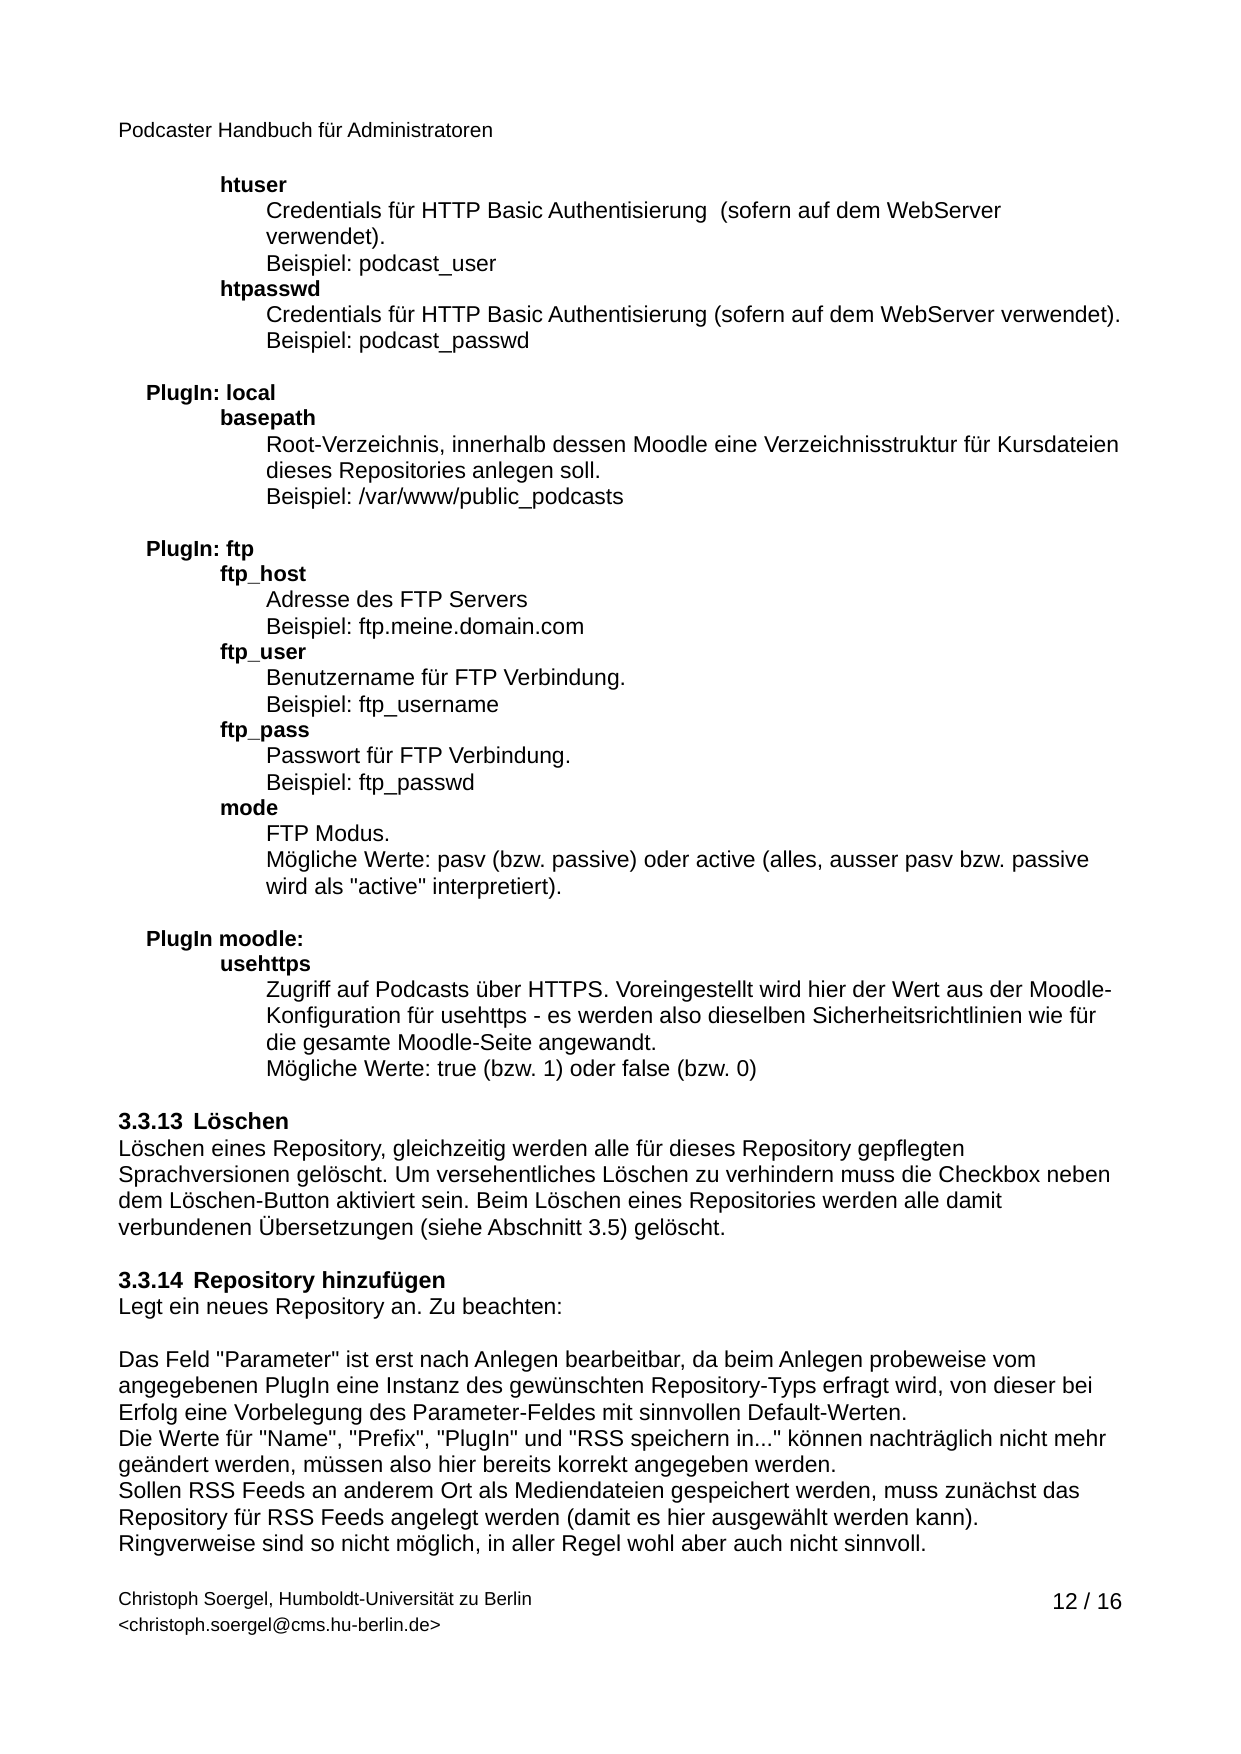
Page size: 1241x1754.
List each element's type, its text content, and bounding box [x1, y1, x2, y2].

text Legt ein neues Repository an. Zu beachten: [118, 1293, 1122, 1319]
text Zugriff auf Podcasts über HTTPS. Voreingestellt wird hier der Wert aus der Moodle-Konfiguration für usehttps - es werden also dieselben Sicherheitsrichtlinien wie für die gesamte Moodle-Seite angewandt. [266, 976, 1122, 1055]
subtitle PlugIn moodle: [146, 926, 1122, 951]
text Beispiel: ftp_passwd [266, 768, 1122, 795]
subtitle PlugIn: local [146, 380, 1122, 405]
text Beispiel: ftp_username [266, 691, 1122, 717]
subtitle PlugIn: ftp [146, 536, 1122, 561]
text Beispiel: podcast_passwd [266, 327, 1122, 354]
subtitle ftp_host [220, 561, 1122, 586]
text Adresse des FTP Servers [266, 586, 1122, 613]
text Sollen RSS Feeds an anderem Ort als Mediendateien gespeichert werden, muss zunächst das Repository für RSS Feeds angelegt werden (damit es hier ausgewählt werden kann). Ringverweise sind so nicht möglich, in aller Regel wohl aber auch nicht sinnvoll. [118, 1477, 1122, 1557]
text Das Feld "Parameter" ist erst nach Anlegen bearbeitbar, da beim Anlegen probeweise vom angegebenen PlugIn eine Instanz des gewünschten Repository-Typs erfragt wird, von dieser bei Erfolg eine Vorbelegung des Parameter-Feldes mit sinnvollen Default-Werten. [118, 1346, 1122, 1425]
subtitle Repository hinzufügen [118, 1266, 1122, 1293]
text Passwort für FTP Verbindung. [266, 742, 1122, 768]
text Root-Verzeichnis, innerhalb dessen Moodle eine Verzeichnisstruktur für Kursdateien dieses Repositories anlegen soll. [266, 431, 1122, 483]
subtitle mode [220, 795, 1122, 820]
subtitle ftp_pass [220, 717, 1122, 742]
subtitle Löschen [118, 1108, 1122, 1134]
text Beispiel: ftp.meine.domain.com [266, 613, 1122, 639]
text FTP Modus. [266, 820, 1122, 846]
subtitle ftp_user [220, 639, 1122, 664]
text Beispiel: /var/www/public_podcasts [266, 483, 1122, 509]
text Beispiel: podcast_user [266, 249, 1122, 276]
subtitle htpasswd [220, 276, 1122, 301]
text Credentials für HTTP Basic Authentisierung (sofern auf dem WebServer verwendet). [266, 197, 1122, 249]
text Die Werte für "Name", "Prefix", "PlugIn" und "RSS speichern in..." können nachträglich nicht mehr geändert werden, müssen also hier bereits korrekt angegeben werden. [118, 1425, 1122, 1477]
subtitle htuser [220, 172, 1122, 197]
subtitle basepath [220, 405, 1122, 431]
text Benutzername für FTP Verbindung. [266, 664, 1122, 691]
text Mögliche Werte: pasv (bzw. passive) oder active (alles, ausser pasv bzw. passive wird als "active" interpretiert). [266, 846, 1122, 899]
subtitle usehttps [220, 951, 1122, 976]
text Löschen eines Repository, gleichzeitig werden alle für dieses Repository gepflegten Sprachversionen gelöscht. Um versehentliches Löschen zu verhindern muss die Checkbox neben dem Löschen-Button aktiviert sein. Beim Löschen eines Repositories werden alle damit verbundenen Übersetzungen (siehe Abschnitt 3.5) gelöscht. [118, 1134, 1122, 1240]
text Mögliche Werte: true (bzw. 1) oder false (bzw. 0) [266, 1055, 1122, 1081]
text Credentials für HTTP Basic Authentisierung (sofern auf dem WebServer verwendet). [266, 301, 1122, 327]
